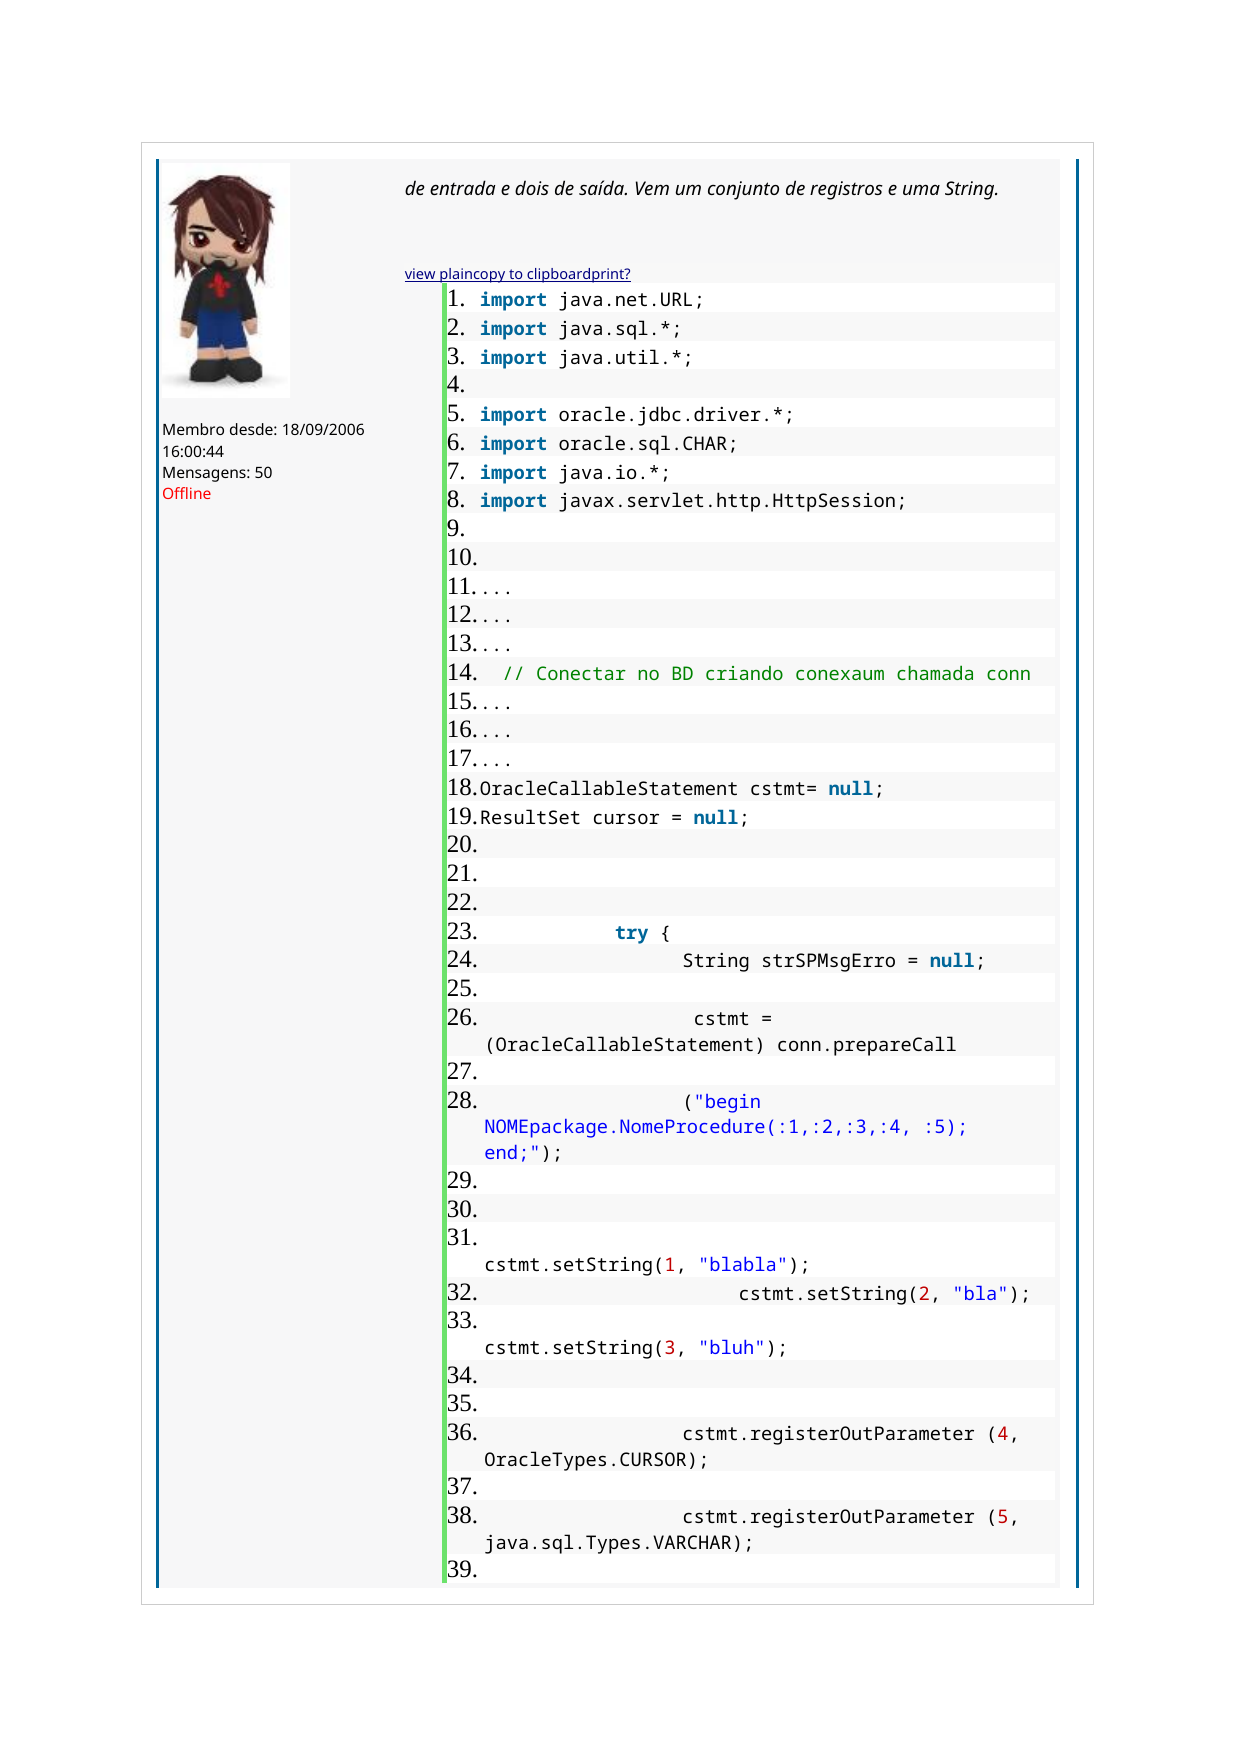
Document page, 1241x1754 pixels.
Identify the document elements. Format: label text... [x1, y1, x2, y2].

table_cell Membro desde: 18/09/2006 16:00:44 Mensagens: 50 Offline [159, 159, 400, 1588]
table_header [1117, 118, 1122, 1628]
table_cell Brother, estou te mandando um exemplo, expero que te ajude. No exemplo abaixo é executada um procedure no Oracle com 3 parametros de entrada e dois de saída. Vem um conjunto de registros e uma String. view plaincopy to clipboardprint? import java.net.URL; import java.sql.*; import java.util.*; import oracle.jdbc.driver.*; import oracle.sql.CHAR; import java.io.*; import javax.servlet.http.HttpSession; ... ... ... // Conectar no BD criando conexaum chamada conn ... ... ... OracleCallableStatement cstmt= null; ResultSet cursor = null; try { String strSPMsgErro = null; cstmt = (OracleCallableStatement) conn.prepareCall ("begin NOMEpackage.NomeProcedure(:1,:2,:3,:4, :5); end;"); cstmt.setString(1, "blabla"); cstmt.setString(2, "bla"); cstmt.setString(3, "bluh"); cstmt.registerOutParameter (4, OracleTypes.CURSOR); cstmt.registerOutParameter (5, java.sql.Types.VARCHAR); cstmt.execute (); //Nesta vaiavel me o programador Oracle me informa se ocorreu alguma exception durante a execução da procedure no oracle: strSPMsgErro = ((OracleCallableStatement)cstmt).getString (5); if(strSPMsgErro==null) { cursor = ((OracleCallableStatement)cstmt).getCursor (4); } if (strSPMsgErro!=null) { //Tratar Erro } }catch(Exception e){ //Tratar Erro } /*---Fim - Executar SPR ------------------------------------------------*/ /*---Inicio - Gravar Vo ------------------------------------------------*/ try { //Vou dar um exemplo passando os dados do resulset pra uma collection do tipo Map depois eu fecho o resultset utilzando metodos da classe BoBDFunctions Map map = null; //Use the cursor like a normal ResultSet if (cursor!=null) { map = new TreeMap(); while (cursor.next()) { String tempCod = cursor.getString("CGC_CPF"); String tempCodNome = cursor.getString("NOME_CREDOR"); tempCodNome = tempCod +" - " + tempCodNome; map.put(tempCod , tempCodNome); } } oVo.setOutMap(map); }catch(Exception e){ //Tratar Erro }finally{ try { BoBDFunctions.closeResultSet(cursor); BoBDFunctions.closeStatement(cstmt); BoBDFunctions.closeConnection(conn); }catch(Exception e) { //Tratar Erro } } /*---Fim - Gravar Vo ---------------------------------------------------*/ //////////////////////////////////////////////////// /////////////////////////////////////////////////// // metodos da classe BoBDFunctions: public static synchronized void closeResultSet(ResultSet rs) throws Exception { try { if (rs != null) rs.close(); }catch(SQLException e) { //e.printStackTrace(); //BoAttmFunctions.logar("c:\\pastaS\\ERRO_Close_"+System.currentTimeMillis()+".txt","Erro ao close:"+e.getMessage()); }catch (Exception e) { //e.printStackTrace(); //BoAttmFunctions.logar("c:\\pastaS\\ERRO_Close_"+System.currentTimeMillis()+".txt","Erro ao close:"+e.getMessage()); } }//end metodo /** * Método que Fecha um Statement * @param stmt Statement que será fechado */ public static synchronized void closeStatement( Statement stmt) throws Exception { try { if (stmt != null) stmt.close(); }catch(SQLException e) { //Tratar Erro }catch (Exception e) { //Tratar Erro } }//end metodo /** * Método que Fecha uma Connection * @param conn Connection que será fechada */ public static synchronized void closeConnection( Connection conn) throws Exception { try { if (conn != null) conn.close(); }catch(SQLException e) { //Tratar Erro }catch (Exception e) { //Tratar Erro } }//end metodo /** * Método que fornece uma Connection (Conexão com a Base de Dados) * @param pstrCon String de Conexão EX: jdbc:oracle:thin:@172.XX.XX.XX:numPORTA:NOMEbd * @param pstrUsuario Usuário de Banco de Dados para fazer a Conexão * @param pstrSenha Senha do Usuário de Banco de Dados para fazer a Conexão */ public static synchronized Connection getConnection(String pstrCon,String pstrUsuario,String pstrSenha)throws Exception { Connection conn = null; try { Class.forName("oracle.jdbc.driver.OracleDriver").newInstance(); DriverManager.registerDriver(new oracle.jdbc.driver.OracleDriver()); conn = (OracleConnection) DriverManager.getConnection(pstrCon, pstrUsuario, pstrSenha); return conn; }catch(Exception e) { //Tratar Erro } }//end metodo [400, 159, 1060, 1588]
table_cell [1060, 159, 1076, 1588]
table_header [118, 118, 1117, 1628]
table_header [142, 143, 1093, 1603]
